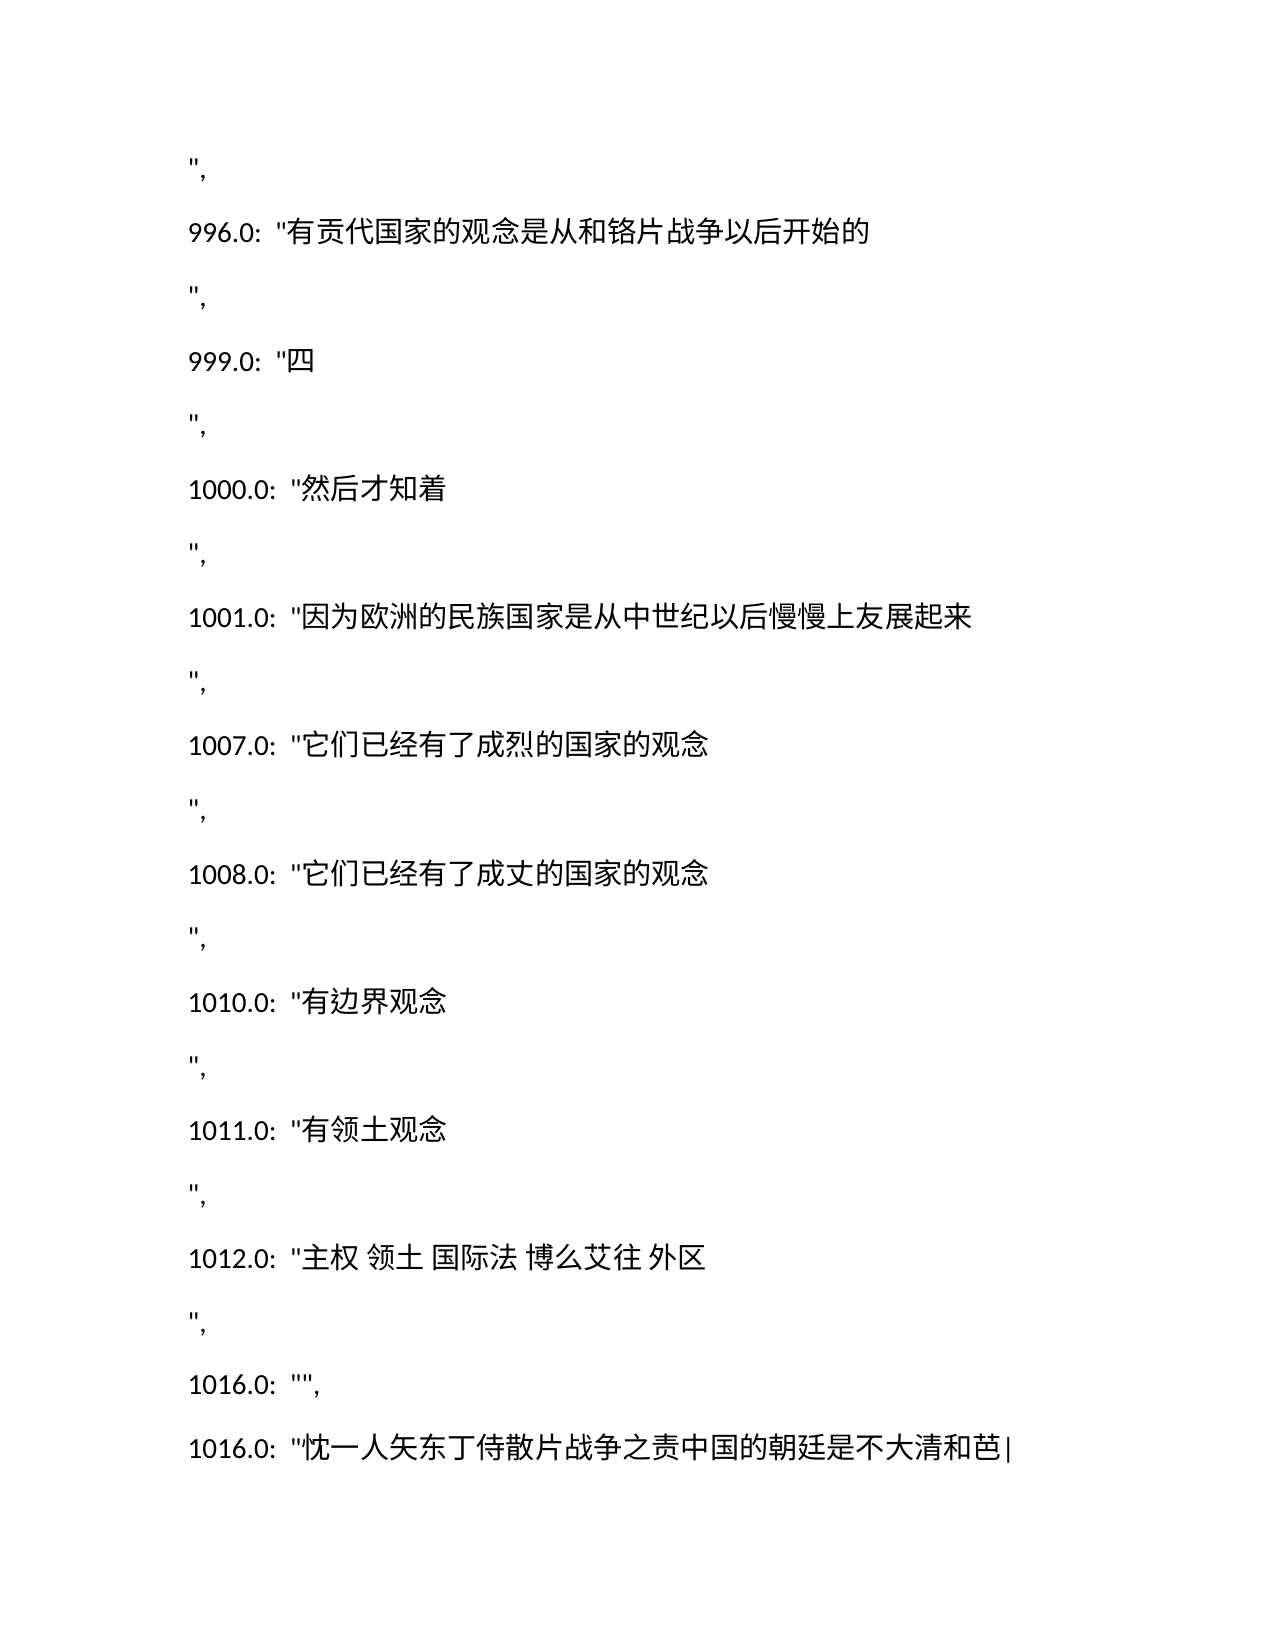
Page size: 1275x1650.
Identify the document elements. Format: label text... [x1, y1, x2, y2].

text ", [187, 150, 1087, 186]
text ", [187, 919, 1087, 955]
text ", [187, 535, 1087, 570]
text 1008.0: "它们已经有了成丈的国家的观念 [187, 853, 1087, 893]
text 1016.0: "忱一人矢东丁侍散片战争之责中国的朝廷是不大清和芭| [187, 1428, 1087, 1467]
text 996.0: "有贡代国家的观念是从和铬片战争以后开始的 [187, 212, 1087, 251]
text ", [187, 1048, 1087, 1083]
text 1012.0: "主权 领土 国际法 博么艾往 外区 [187, 1238, 1087, 1277]
text ", [187, 791, 1087, 827]
text 999.0: "四 [187, 340, 1087, 380]
text 1016.0: "", [187, 1366, 1087, 1401]
text ", [187, 1304, 1087, 1340]
text ", [187, 406, 1087, 442]
text 1000.0: "然后才知着 [187, 468, 1087, 508]
text 1011.0: "有领土观念 [187, 1109, 1087, 1149]
text 1010.0: "有边界观念 [187, 981, 1087, 1021]
text ", [187, 278, 1087, 314]
text ", [187, 663, 1087, 698]
text 1001.0: "因为欧洲的民族国家是从中世纪以后慢慢上友展起来 [187, 596, 1087, 636]
text ", [187, 1176, 1087, 1211]
text 1007.0: "它们已经有了成烈的国家的观念 [187, 725, 1087, 764]
